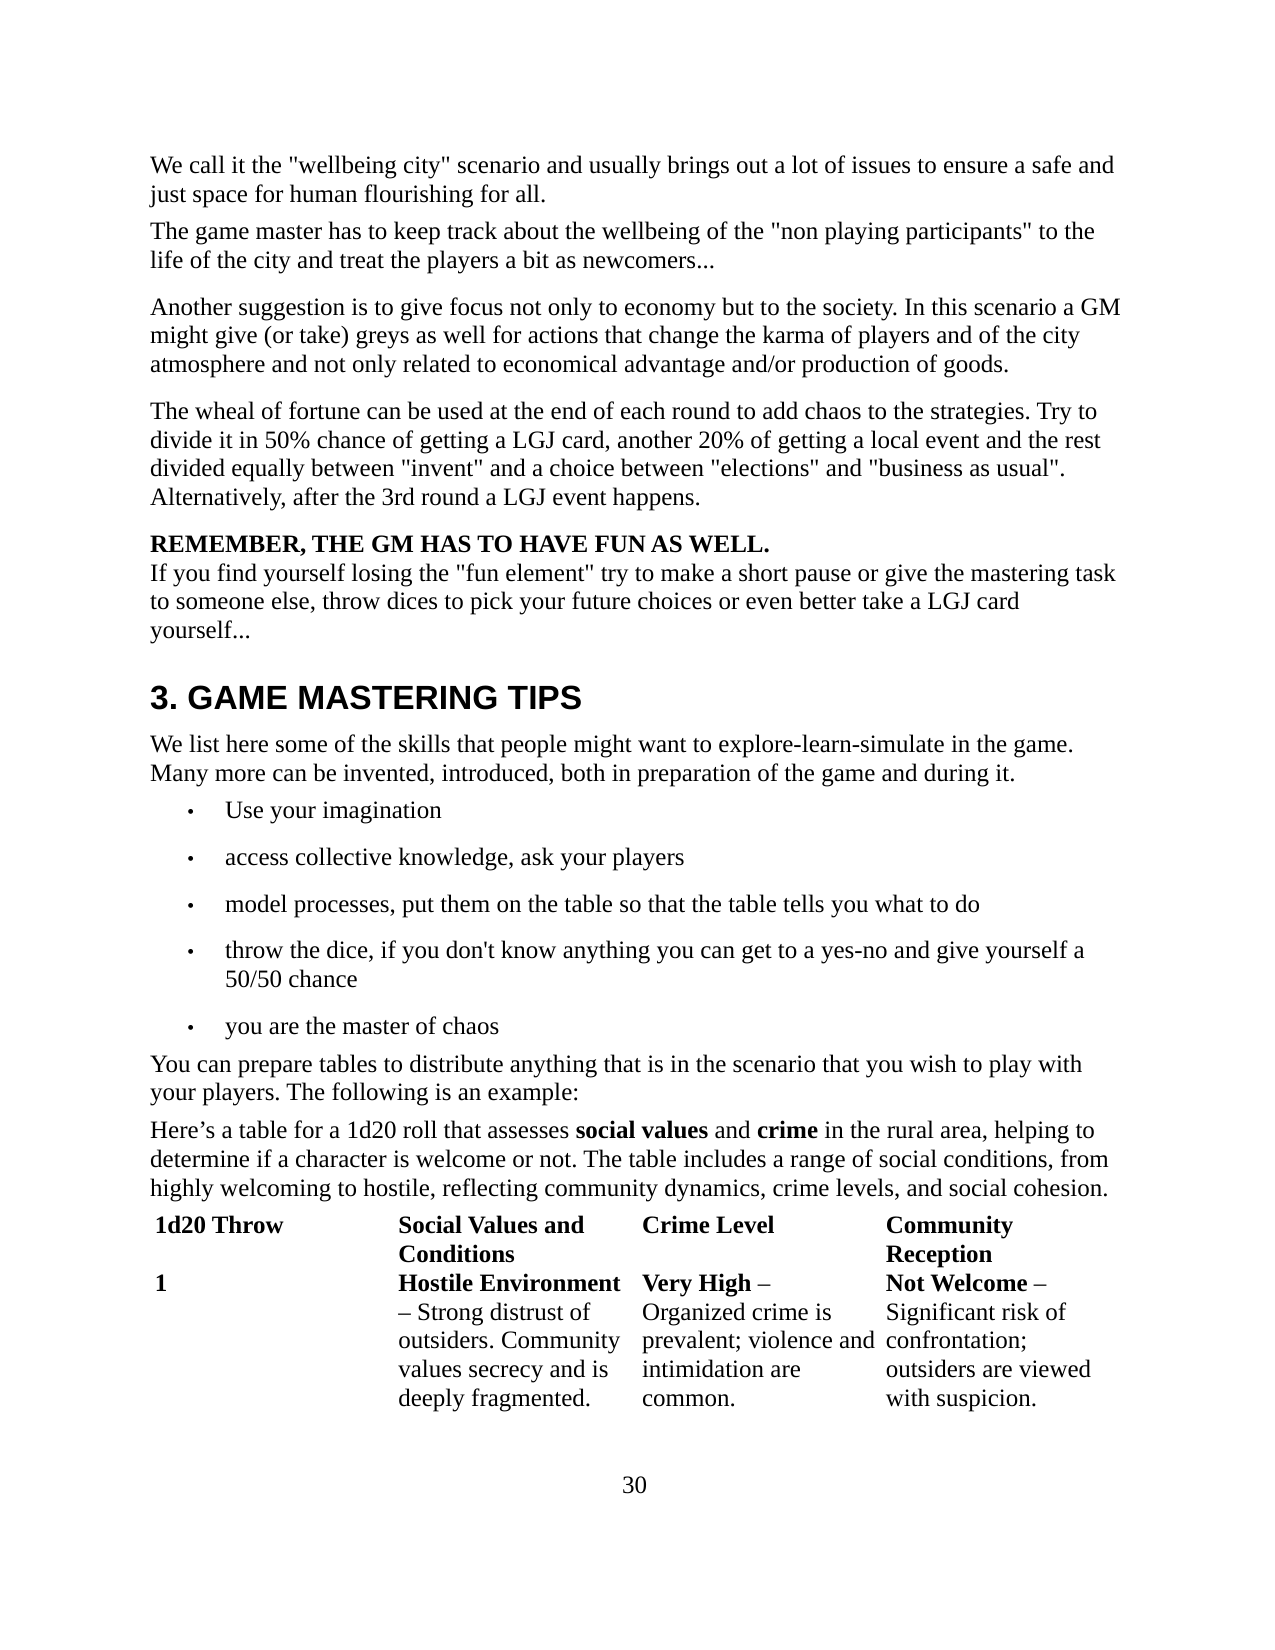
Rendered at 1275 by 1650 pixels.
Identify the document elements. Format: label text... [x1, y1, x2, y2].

list throw the dice, if you don't know anything you can get to a yes-no and give yourself a 50/50 chance [187, 936, 1125, 993]
list Use your imagination [187, 796, 1125, 824]
table_header Crime Level [638, 1210, 881, 1268]
text The game master has to keep track about the wellbeing of the "non playing participants" to the life of the city and treat the players a bit as newcomers... [150, 216, 1125, 274]
table_cell Not Welcome – Significant risk of confrontation; outsiders are viewed with suspicion. [881, 1268, 1125, 1412]
list you are the master of chaos [187, 1011, 1125, 1040]
table_cell Very High – Organized crime is prevalent; violence and intimidation are common. [638, 1268, 881, 1412]
text The wheal of fortune can be used at the end of each round to add chaos to the strategies. Try to divide it in 50% chance of getting a LGJ card, another 20% of getting a local event and the rest divided equally between "invent" and a choice between "elections" and "business as usual". Alternatively, after the 3rd round a LGJ event happens. [150, 396, 1125, 511]
table_header Social Values and Conditions [394, 1210, 637, 1268]
text Here’s a table for a 1d20 roll that assesses social values and crime in the rural area, helping to determine if a character is welcome or not. The table includes a range of social conditions, from highly welcoming to hostile, reflecting community dynamics, crime levels, and social cohesion. [150, 1115, 1125, 1201]
table_cell Hostile Environment – Strong distrust of outsiders. Community values secrecy and is deeply fragmented. [394, 1268, 637, 1412]
text We call it the "wellbeing city" scenario and usually brings out a lot of issues to ensure a safe and just space for human flourishing for all. [150, 150, 1125, 207]
text Another suggestion is to give focus not only to economy but to the society. In this scenario a GM might give (or take) greys as well for actions that change the karma of players and of the city atmosphere and not only related to economical advantage and/or production of goods. [150, 292, 1125, 378]
list model processes, put them on the table so that the table tells you what to do [187, 889, 1125, 918]
text We list here some of the skills that people might want to explore-learn-simulate in the game. Many more can be invented, introduced, both in preparation of the game and during it. [150, 729, 1125, 787]
table_header 1d20 Throw [150, 1210, 394, 1268]
text REMEMBER, THE GM HAS TO HAVE FUN AS WELL. If you find yourself losing the "fun element" try to make a short pause or give the mastering task to someone else, throw dices to pick your future choices or even better take a LGJ card yourself... [150, 529, 1125, 644]
table_header Community Reception [881, 1210, 1125, 1268]
subtitle 3. GAME MASTERING TIPS [150, 678, 1125, 717]
table_cell 1 [150, 1268, 394, 1412]
text You can prepare tables to distribute anything that is in the scenario that you wish to play with your players. The following is an example: [150, 1049, 1125, 1106]
list access collective knowledge, ask your players [187, 842, 1125, 871]
